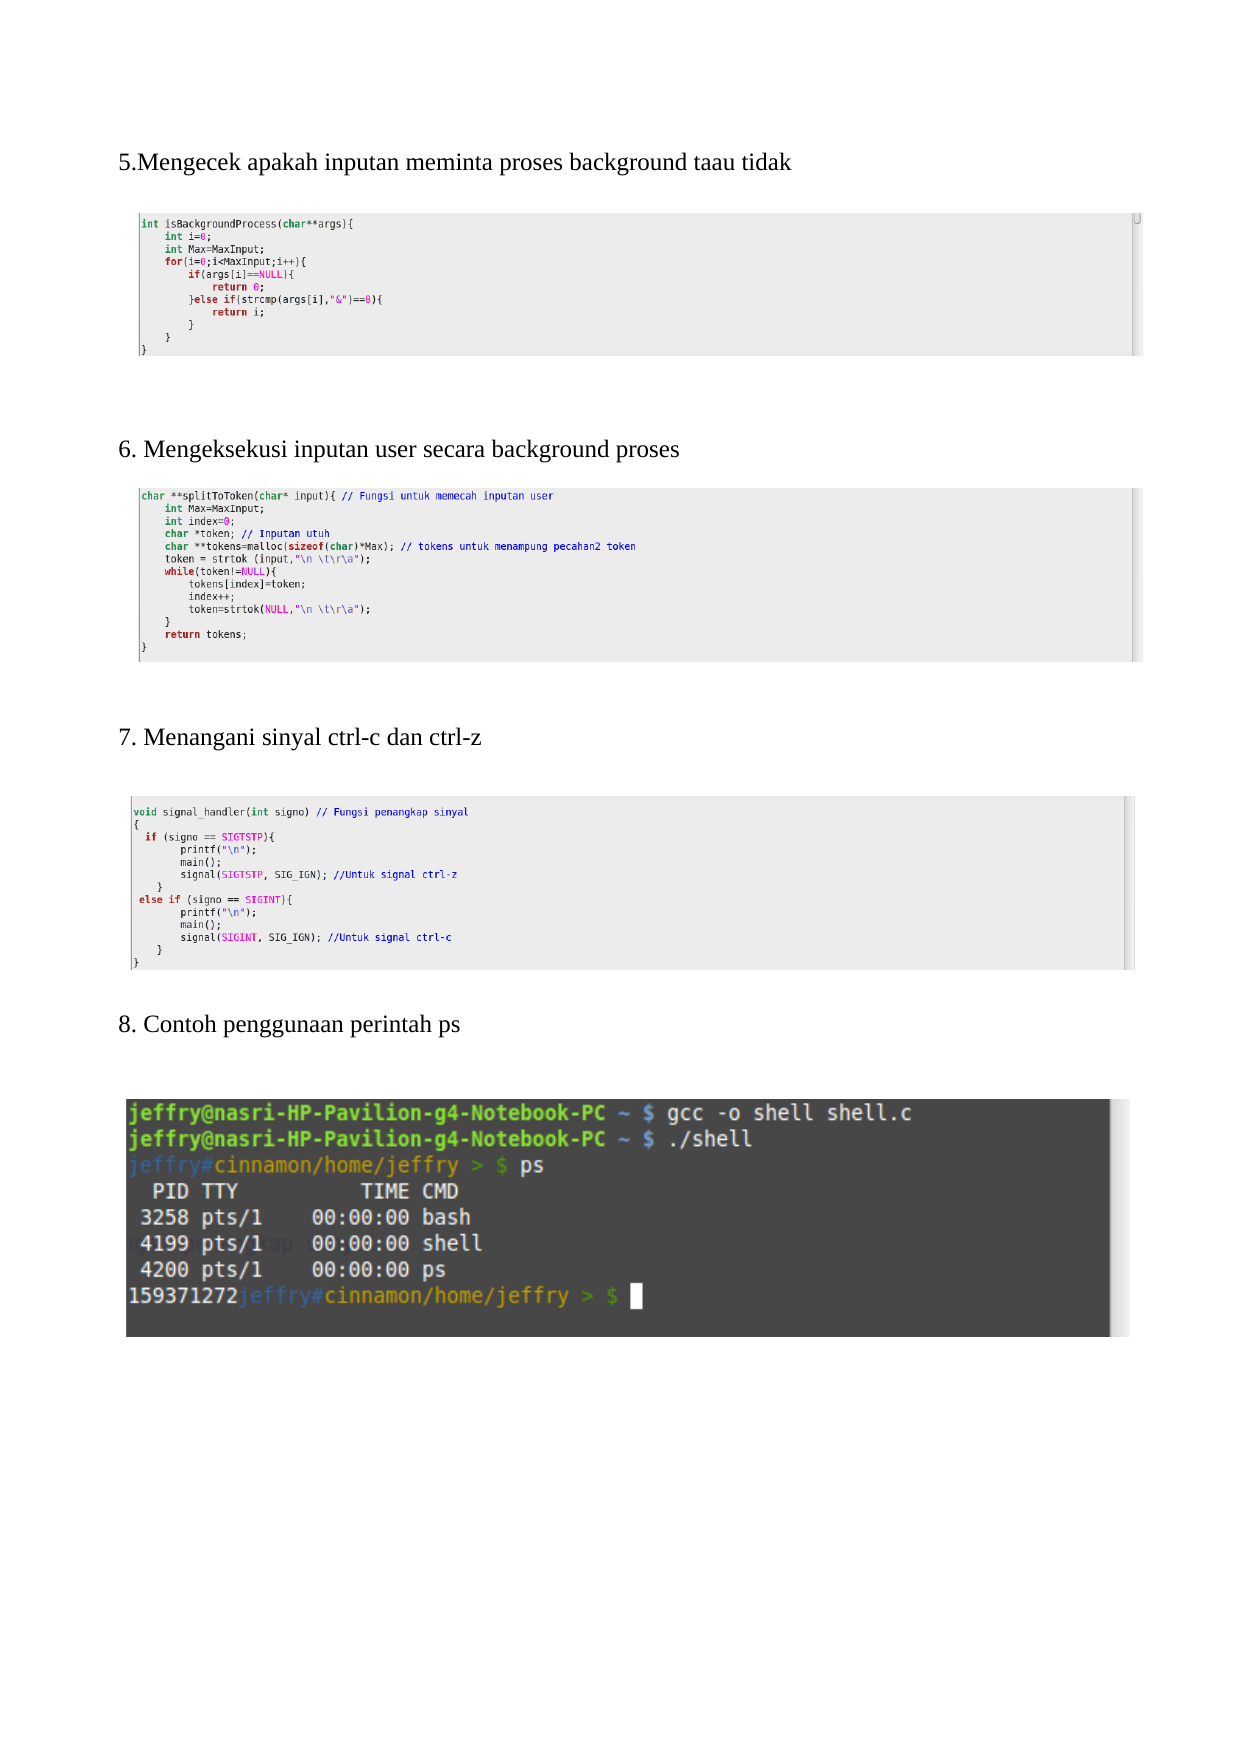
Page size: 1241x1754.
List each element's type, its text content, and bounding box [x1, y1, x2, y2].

text 6. Mengeksekusi inputan user secara background proses [118, 434, 1122, 463]
text 5.Mengecek apakah inputan meminta proses background taau tidak [118, 147, 1122, 176]
picture [138, 213, 1143, 356]
text 8. Contoh penggunaan perintah ps [118, 1009, 1122, 1038]
picture [130, 796, 1135, 970]
text 7. Menangani sinyal ctrl-c dan ctrl-z [118, 722, 1122, 751]
picture [138, 488, 1143, 662]
picture [126, 1099, 1130, 1337]
